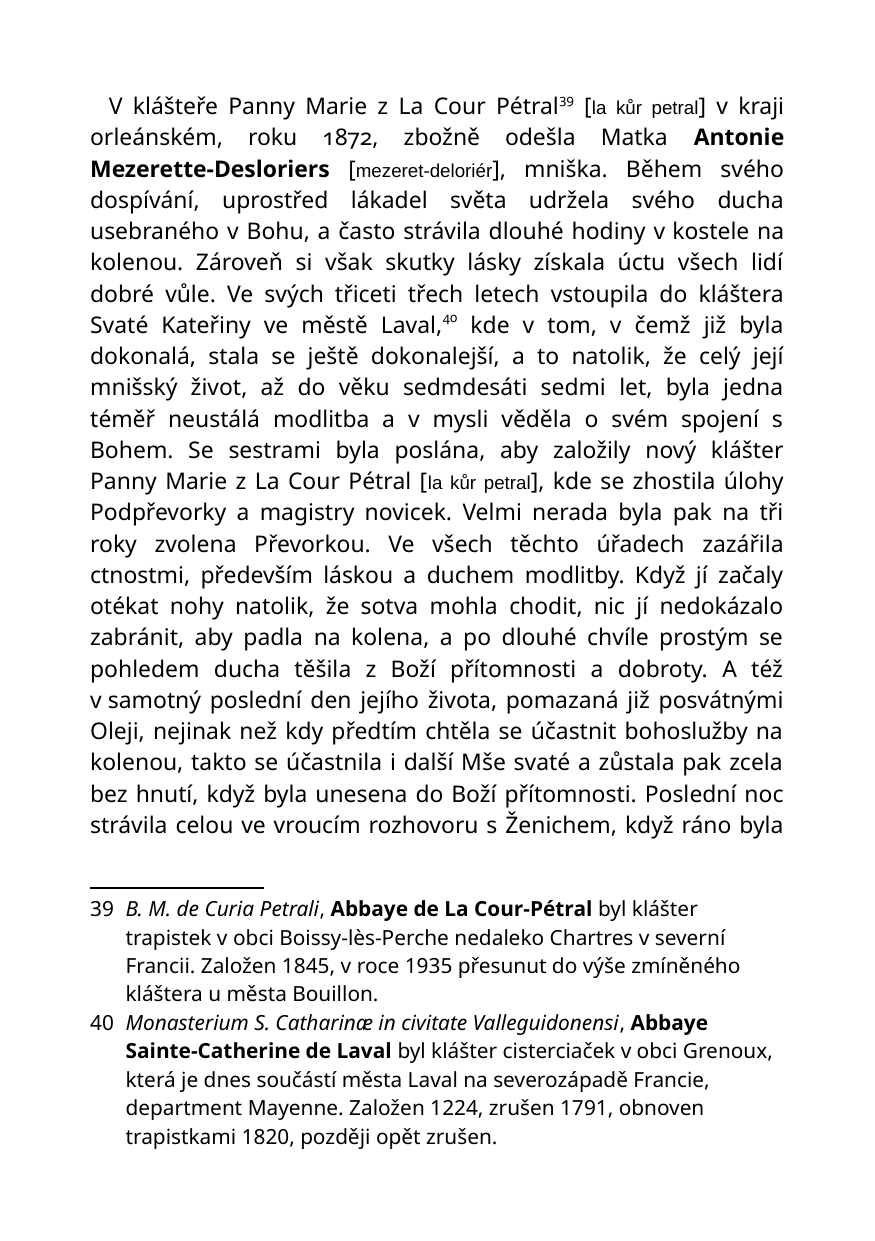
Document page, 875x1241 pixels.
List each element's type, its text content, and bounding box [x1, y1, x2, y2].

text Monasterium S. Catharinæ in civitate Valleguidonensi, Abbaye Sainte-Catherine de Laval byl klášter cisterciaček v obci Grenoux, která je dnes součástí města Laval na severozápadě Francie, department Mayenne. Založen 1224, zrušen 1791, obnoven trapistkami 1820, později opět zrušen. [90, 1008, 784, 1150]
text B. M. de Curia Petrali, Abbaye de La Cour-Pétral byl klášter trapistek v obci Boissy-lès-Perche nedaleko Chartres v severní Francii. Založen 1845, v roce 1935 přesunut do výše zmíněného kláštera u města Bouillon. [90, 894, 784, 1008]
text V klášteře Panny Marie z La Cour Pétral [la kůr petral] v kraji orleánském, roku 1872, zbožně odešla Matka Antonie Mezerette-Desloriers [mezeret-deloriér], mniška. Během svého dospívání, uprostřed lákadel světa udržela svého ducha usebraného v Bohu, a často strávila dlouhé hodiny v kostele na kolenou. Zároveň si však skutky lásky získala úctu všech lidí dobré vůle. Ve svých třiceti třech letech vstoupila do kláštera Svaté Kateřiny ve městě Laval, kde v tom, v čemž již byla dokonalá, stala se ještě dokonalejší, a to natolik, že celý její mnišský život, až do věku sedmdesáti sedmi let, byla jedna téměř neustálá modlitba a v mysli věděla o svém spojení s Bohem. Se sestrami byla poslána, aby založily nový klášter Panny Marie z La Cour Pétral [la kůr petral], kde se zhostila úlohy Podpřevorky a magistry novicek. Velmi nerada byla pak na tři roky zvolena Převorkou. Ve všech těchto úřadech zazářila ctnostmi, především láskou a duchem modlitby. Když jí začaly otékat nohy natolik, že sotva mohla chodit, nic jí nedokázalo zabránit, aby padla na kolena, a po dlouhé chvíle prostým se pohledem ducha těšila z Boží přítomnosti a dobroty. A též v samotný poslední den jejího života, pomazaná již posvátnými Oleji, nejinak než kdy předtím chtěla se účastnit bohoslužby na kolenou, takto se účastnila i další Mše svaté a zůstala pak zcela bez hnutí, když byla unesena do Boží přítomnosti. Poslední noc strávila celou ve vroucím rozhovoru s Ženichem, když ráno byla [90, 90, 784, 840]
